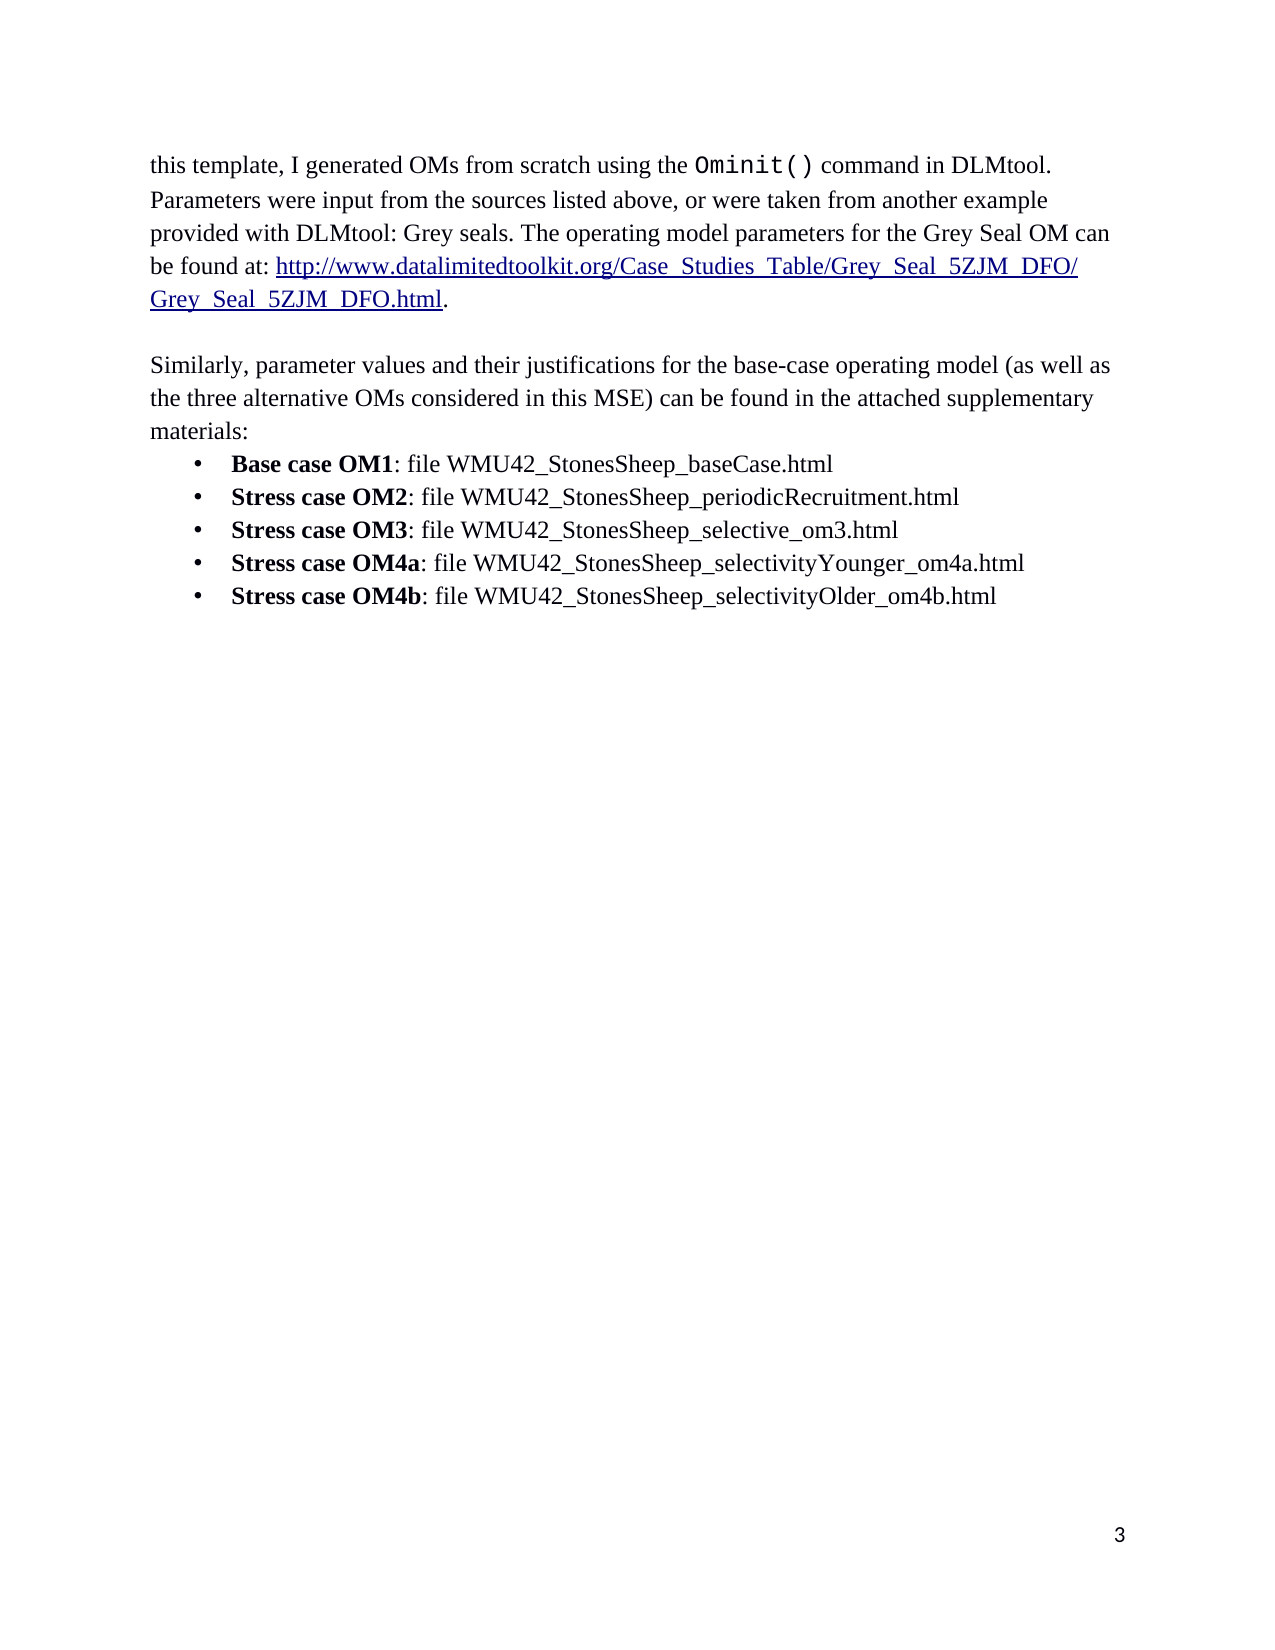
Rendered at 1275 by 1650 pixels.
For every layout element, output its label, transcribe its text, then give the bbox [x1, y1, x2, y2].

list Stress case OM4a: file WMU42_StonesSheep_selectivityYounger_om4a.html [194, 548, 1125, 577]
list Similarly, parameter values and their justifications for the base-case operating model (as well as the three alternative OMs considered in this MSE) can be found in the attached supplementary materials: [150, 350, 1125, 445]
list Stress case OM2: file WMU42_StonesSheep_periodicRecruitment.html [194, 482, 1125, 511]
list this template, I generated OMs from scratch using the Ominit() command in DLMtool. Parameters were input from the sources listed above, or were taken from another example provided with DLMtool: Grey seals. The operating model parameters for the Grey Seal OM can be found at: http://www.datalimitedtoolkit.org/Case_Studies_Table/Grey_Seal_5ZJM_DFO/Grey_Seal_5ZJM_DFO.html. [150, 150, 1125, 313]
list Stress case OM3: file WMU42_StonesSheep_selective_om3.html [194, 515, 1125, 544]
list Stress case OM4b: file WMU42_StonesSheep_selectivityOlder_om4b.html [194, 581, 1125, 610]
list Base case OM1: file WMU42_StonesSheep_baseCase.html [194, 449, 1125, 478]
